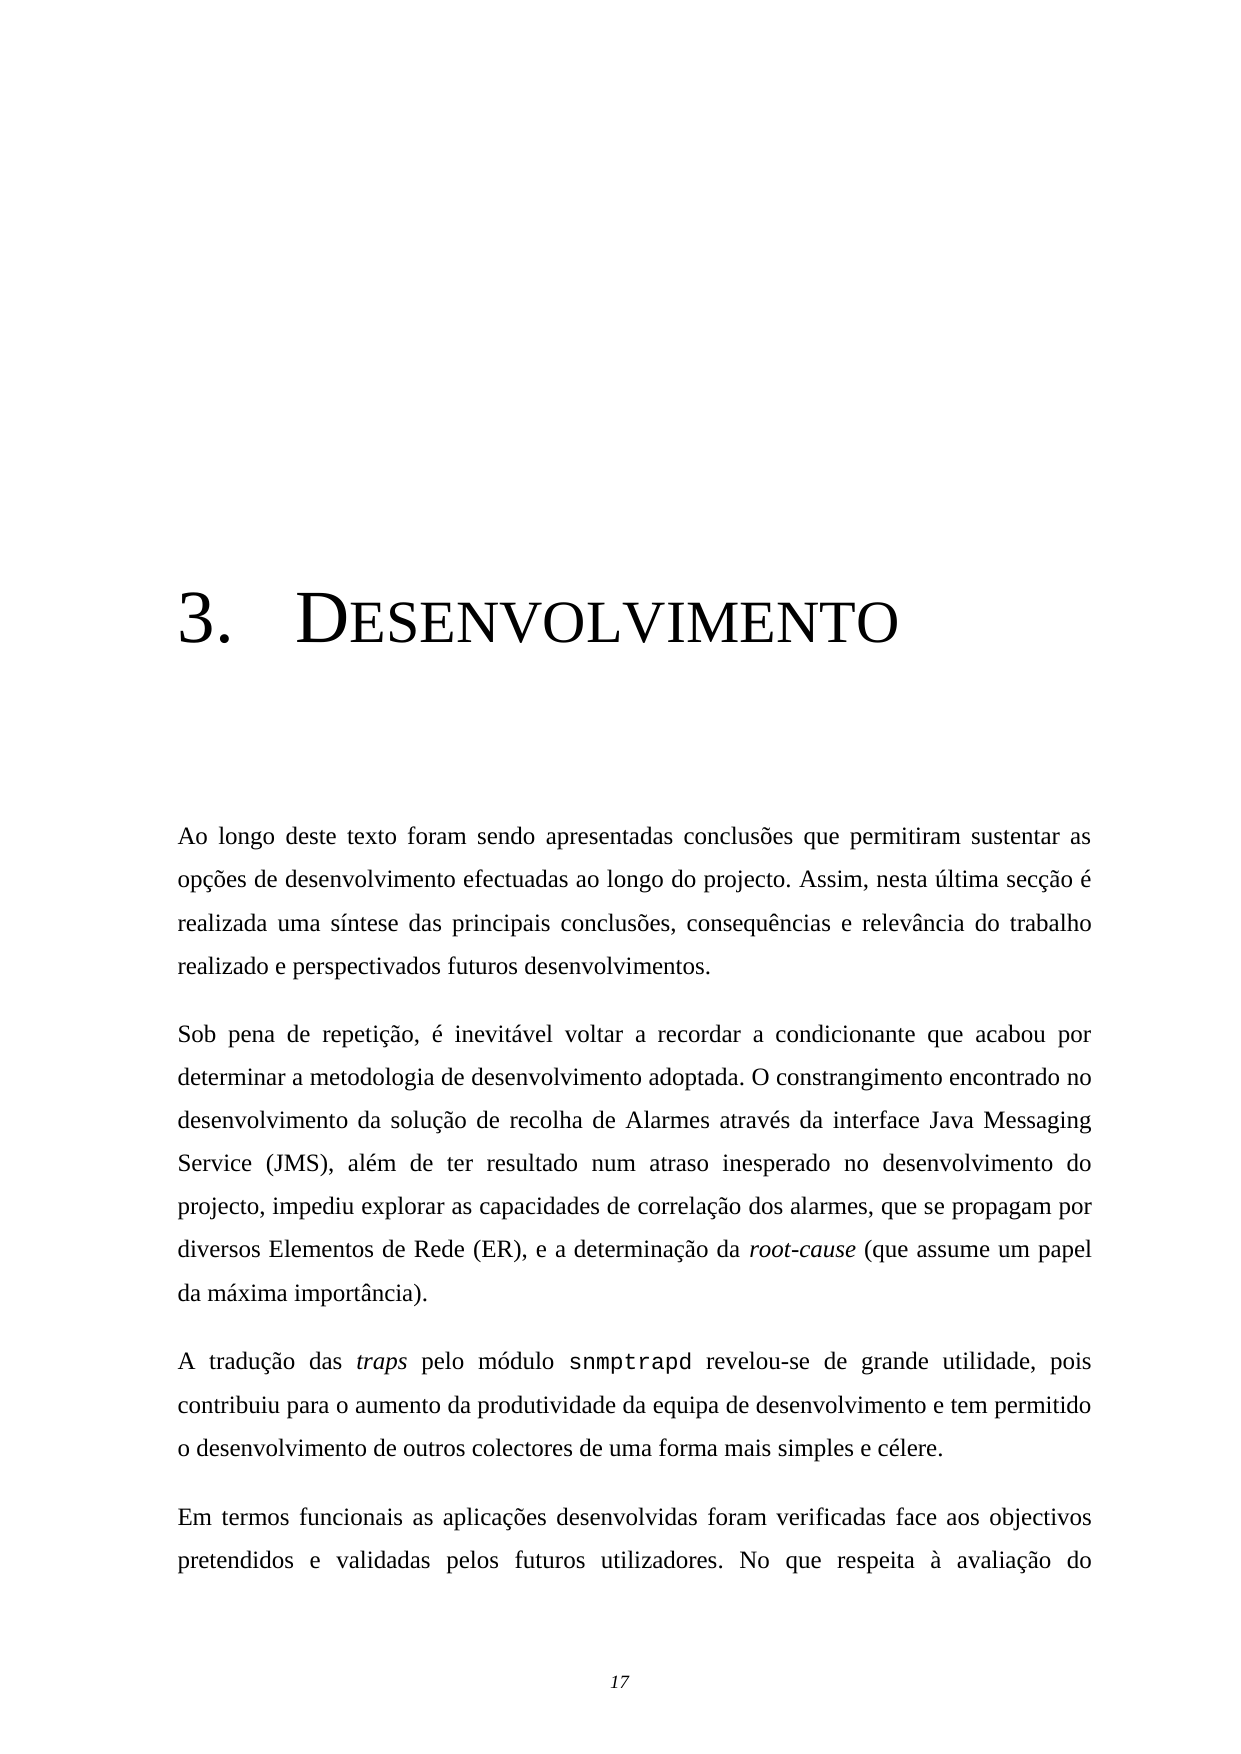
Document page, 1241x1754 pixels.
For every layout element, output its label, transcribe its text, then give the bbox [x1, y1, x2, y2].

text Ao longo deste texto foram sendo apresentadas conclusões que permitiram sustentar as opções de desenvolvimento efectuadas ao longo do projecto. Assim, nesta última secção é realizada uma síntese das principais conclusões, consequências e relevância do trabalho realizado e perspectivados futuros desenvolvimentos. [177, 821, 1092, 979]
text Em termos funcionais as aplicações desenvolvidas foram verificadas face aos objectivos pretendidos e validadas pelos futuros utilizadores. No que respeita à avaliação do [177, 1502, 1092, 1573]
text Sob pena de repetição, é inevitável voltar a recordar a condicionante que acabou por determinar a metodologia de desenvolvimento adoptada. O constrangimento encontrado no desenvolvimento da solução de recolha de Alarmes através da interface Java Messaging Service (JMS), além de ter resultado num atraso inesperado no desenvolvimento do projecto, impediu explorar as capacidades de correlação dos alarmes, que se propagam por diversos Elementos de Rede (ER), e a determinação da root-cause (que assume um papel da máxima importância). [177, 1019, 1092, 1306]
text A tradução das traps pelo módulo snmptrapd revelou-se de grande utilidade, pois contribuiu para o aumento da produtividade da equipa de desenvolvimento e tem permitido o desenvolvimento de outros colectores de uma forma mais simples e célere. [177, 1346, 1092, 1462]
list Desenvolvimento [177, 573, 1092, 659]
